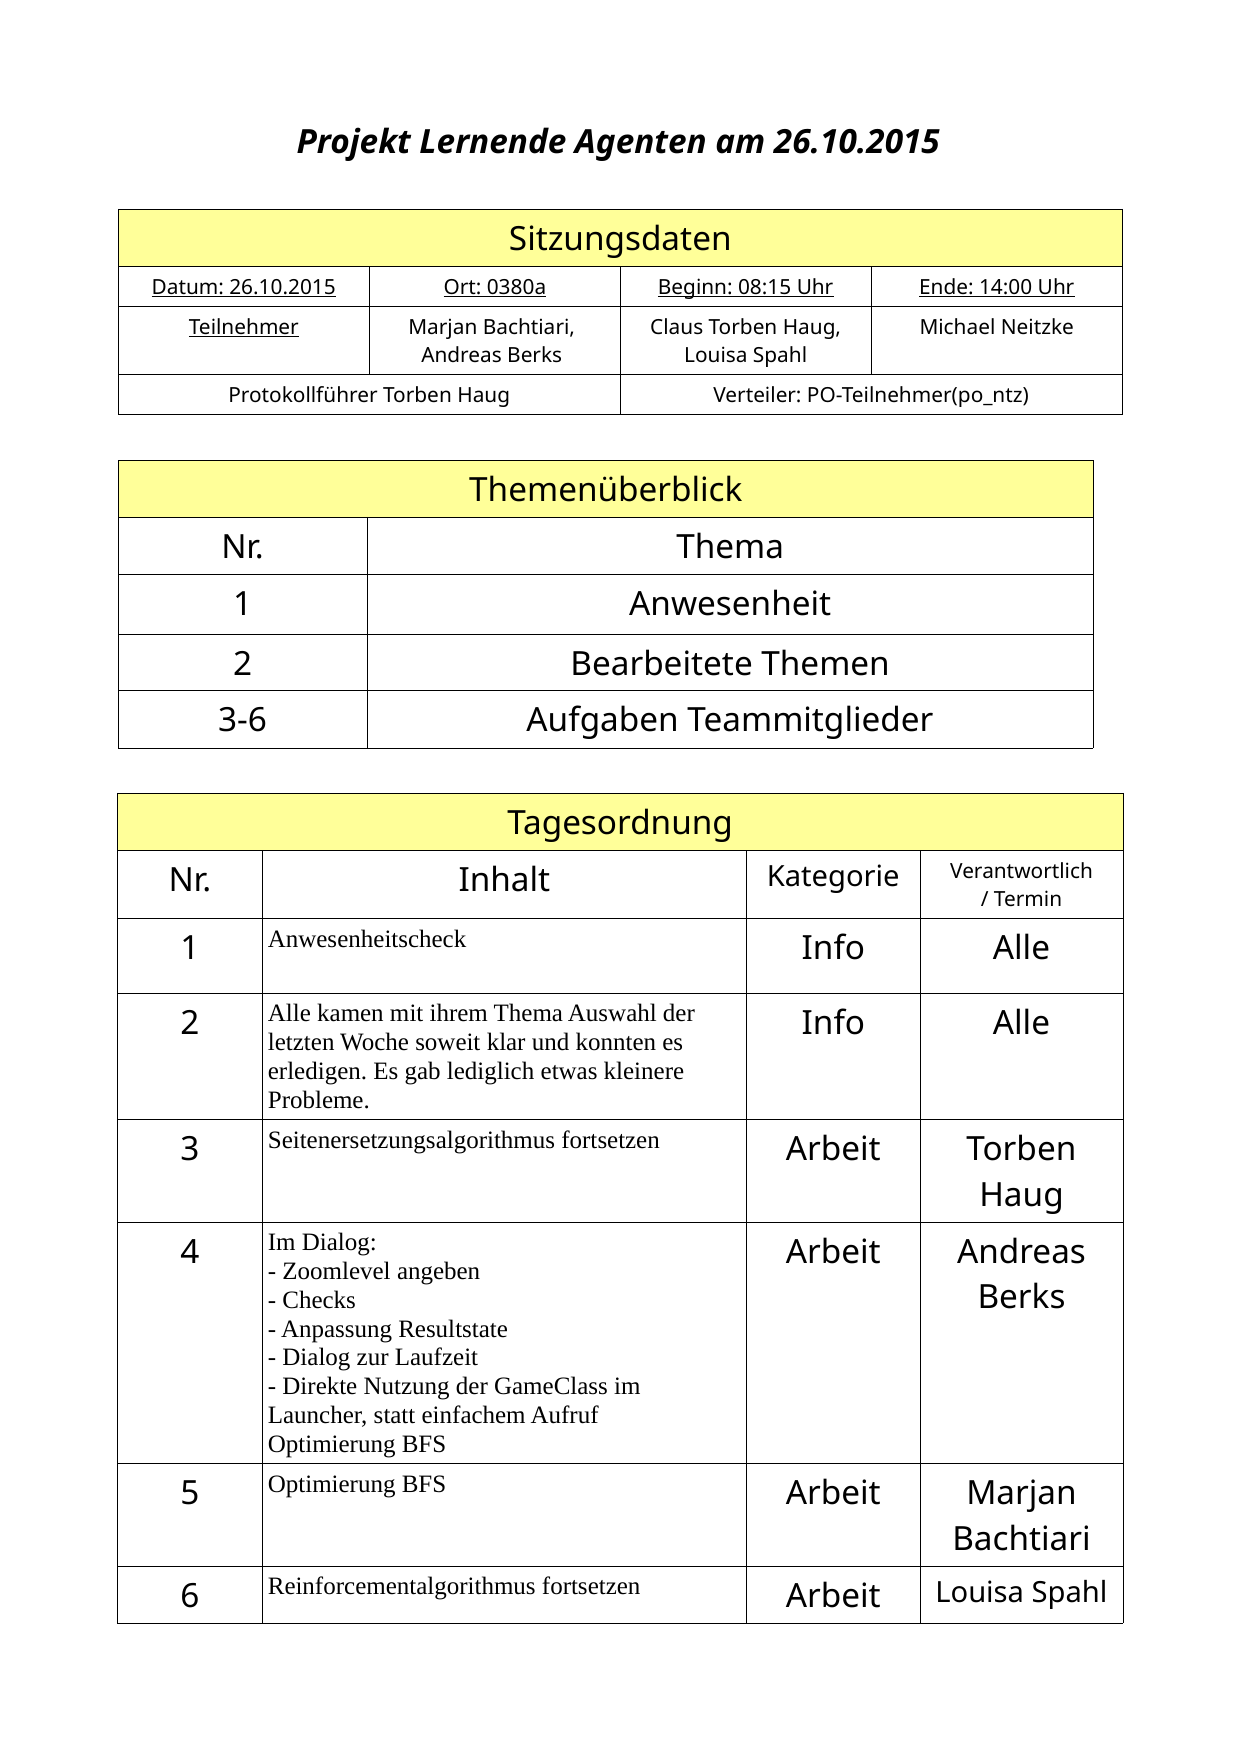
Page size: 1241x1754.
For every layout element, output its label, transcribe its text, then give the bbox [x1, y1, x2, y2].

table_cell Im Dialog: - Zoomlevel angeben - Checks - Anpassung Resultstate - Dialog zur Laufzeit - Direkte Nutzung der GameClass im Launcher, statt einfachem Aufruf Optimierung BFS [263, 1223, 746, 1463]
table_cell Aufgaben Teammitglieder [368, 691, 1093, 747]
table_header Themenüberblick [119, 461, 1093, 517]
table_cell Datum: 26.10.2015 [119, 267, 369, 306]
table_cell Arbeit [747, 1223, 920, 1463]
table_cell Marjan Bachtiari, Andreas Berks [370, 307, 620, 374]
table_cell Info [747, 994, 920, 1119]
table_cell Alle [921, 919, 1123, 993]
table_cell 6 [118, 1567, 262, 1623]
text Projekt Lernende Agenten am 26.10.2015 [118, 118, 1122, 163]
table_cell Bearbeitete Themen [368, 635, 1093, 690]
table_header Tagesordnung [118, 794, 1123, 850]
table_cell Ende: 14:00 Uhr [872, 267, 1122, 306]
table_cell Anwesenheit [368, 575, 1093, 633]
table_cell Teilnehmer [119, 307, 369, 374]
table_cell Info [747, 919, 920, 993]
table_cell Verteiler: PO-Teilnehmer(po_ntz) [621, 375, 1122, 414]
table_cell Inhalt [263, 851, 746, 918]
table_cell Anwesenheitscheck [263, 919, 746, 993]
table_cell Torben Haug [921, 1120, 1123, 1222]
table_cell Michael Neitzke [872, 307, 1122, 374]
table_cell Louisa Spahl [921, 1567, 1123, 1623]
table_cell Seitenersetzungsalgorithmus fortsetzen [263, 1120, 746, 1222]
table_cell Optimierung BFS [263, 1464, 746, 1566]
table_cell 3-6 [119, 691, 367, 747]
table_cell 4 [118, 1223, 262, 1463]
table_cell Verantwortlich / Termin [921, 851, 1123, 918]
table_cell Marjan Bachtiari [921, 1464, 1123, 1566]
table_cell 1 [118, 919, 262, 993]
table_cell Arbeit [747, 1120, 920, 1222]
table_cell 3 [118, 1120, 262, 1222]
table_cell Alle kamen mit ihrem Thema Auswahl der letzten Woche soweit klar und konnten es erledigen. Es gab lediglich etwas kleinere Probleme. [263, 994, 746, 1119]
table_cell 2 [118, 994, 262, 1119]
table_cell Alle [921, 994, 1123, 1119]
table_cell Andreas Berks [921, 1223, 1123, 1463]
table_cell 2 [119, 635, 367, 690]
table_cell Nr. [118, 851, 262, 918]
table_cell 1 [119, 575, 367, 633]
table_cell Beginn: 08:15 Uhr [621, 267, 871, 306]
table_cell Kategorie [747, 851, 920, 918]
table_cell Thema [368, 518, 1093, 574]
table_cell Nr. [119, 518, 367, 574]
table_cell Arbeit [747, 1567, 920, 1623]
table_cell 5 [118, 1464, 262, 1566]
table_cell Claus Torben Haug, Louisa Spahl [621, 307, 871, 374]
table_cell Arbeit [747, 1464, 920, 1566]
table_cell Ort: 0380a [370, 267, 620, 306]
table_cell Protokollführer Torben Haug [119, 375, 620, 414]
table_header Sitzungsdaten [119, 210, 1122, 266]
table_cell Reinforcementalgorithmus fortsetzen [263, 1567, 746, 1623]
